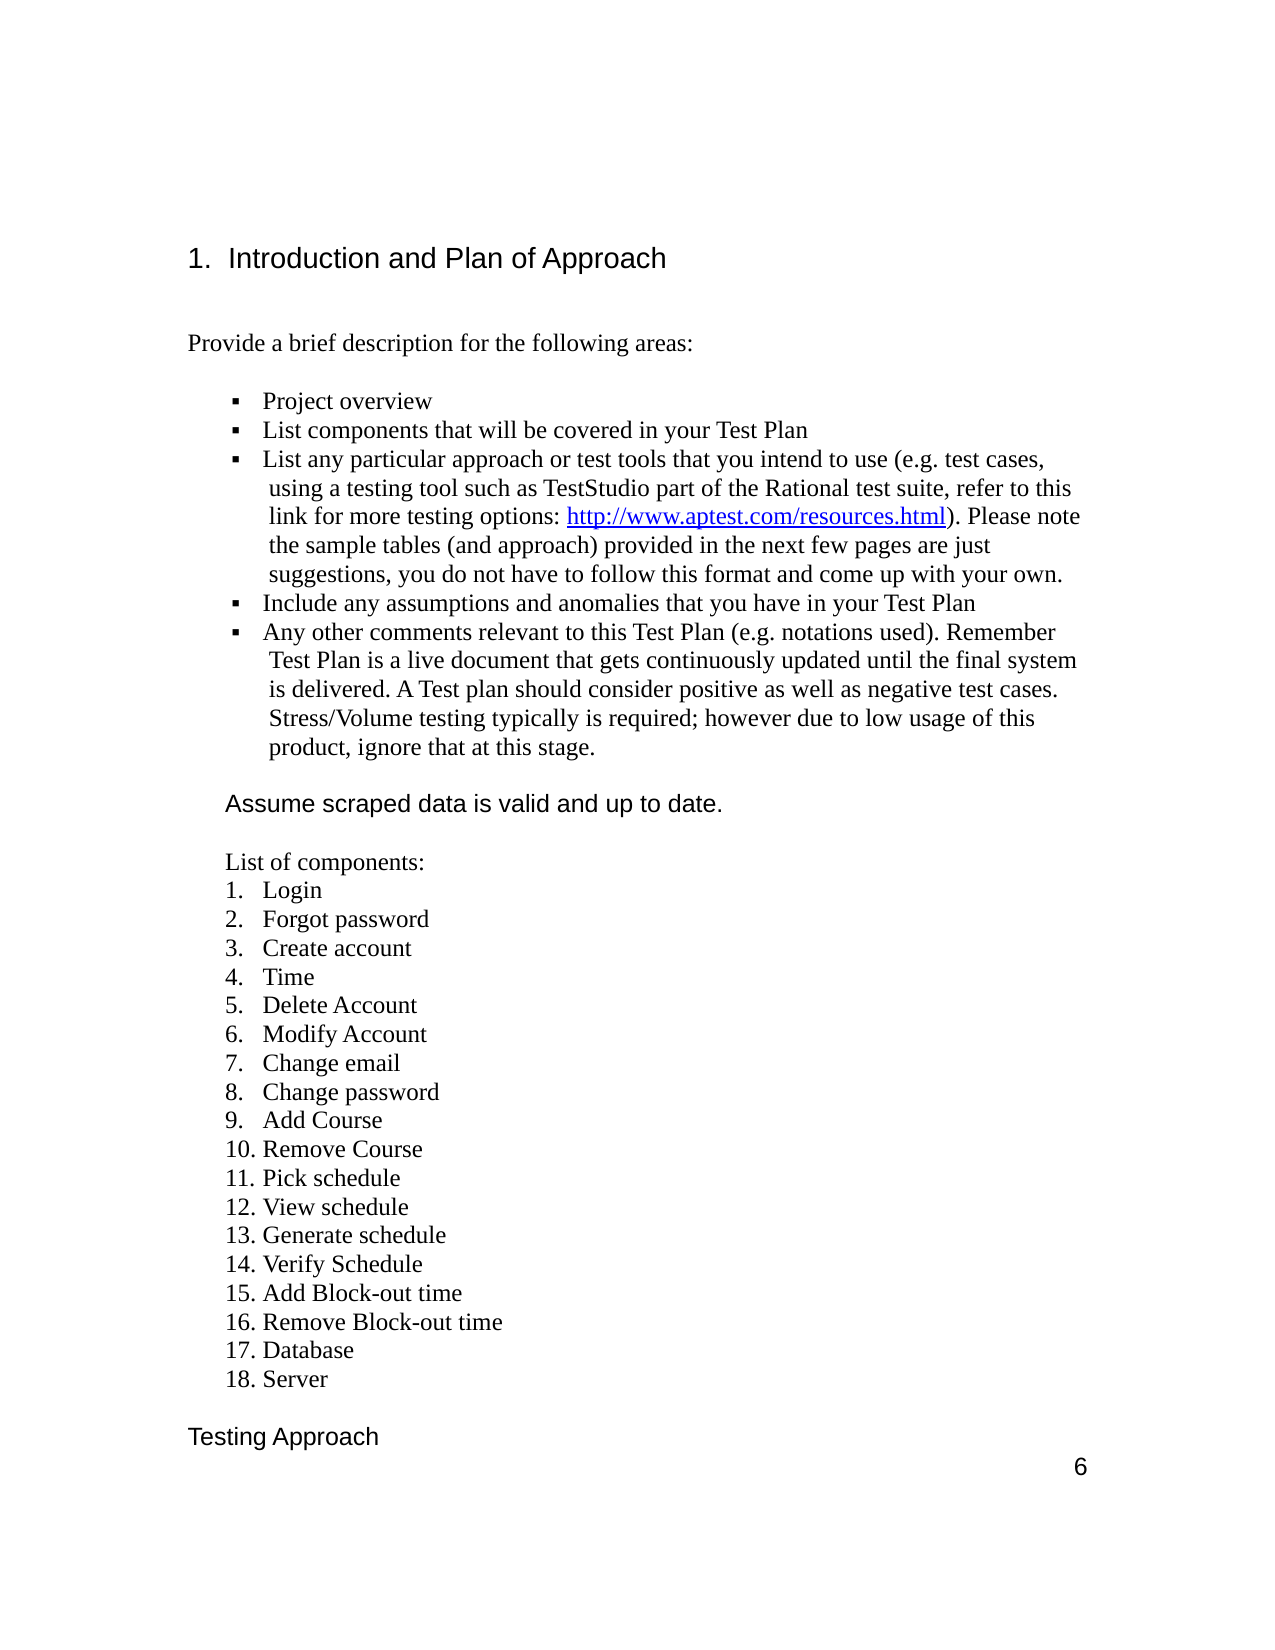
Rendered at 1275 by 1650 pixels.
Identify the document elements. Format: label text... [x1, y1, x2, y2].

list Generate schedule [225, 1220, 1087, 1249]
list View schedule [225, 1192, 1087, 1220]
list Database [225, 1335, 1087, 1364]
text List of components: [225, 847, 1087, 875]
list Delete Account [225, 990, 1087, 1019]
list Server [225, 1364, 1087, 1393]
list Change email [225, 1048, 1087, 1077]
text Assume scraped data is valid and up to date. [225, 789, 1087, 818]
list Add Block-out time [225, 1278, 1087, 1307]
list Login [225, 875, 1087, 904]
list Verify Schedule [225, 1249, 1087, 1278]
list Modify Account [225, 1019, 1087, 1048]
list Pick schedule [225, 1163, 1087, 1192]
list Any other comments relevant to this Test Plan (e.g. notations used). Remember Test Plan is a live document that gets continuously updated until the final system is delivered. A Test plan should consider positive as well as negative test cases. Stress/Volume testing typically is required; however due to low usage of this product, ignore that at this stage. [231, 616, 1087, 760]
list List any particular approach or test tools that you intend to use (e.g. test cases, using a testing tool such as TestStudio part of the Rational test suite, refer to this link for more testing options: http://www.aptest.com/resources.html). Please note the sample tables (and approach) provided in the next few pages are just suggestions, you do not have to follow this format and come up with your own. [231, 444, 1087, 588]
subtitle 1. Introduction and Plan of Approach [187, 241, 1087, 275]
list Forgot password [225, 904, 1087, 933]
list Create account [225, 933, 1087, 962]
list Time [225, 962, 1087, 990]
list Remove Course [225, 1134, 1087, 1163]
text Provide a brief description for the following areas: [187, 328, 1087, 357]
list Project overview [231, 386, 1087, 415]
list Change password [225, 1077, 1087, 1105]
list Add Course [225, 1105, 1087, 1134]
list Remove Block-out time [225, 1307, 1087, 1335]
list List components that will be covered in your Test Plan [231, 415, 1087, 444]
list Include any assumptions and anomalies that you have in your Test Plan [231, 588, 1087, 616]
text Testing Approach [187, 1422, 1087, 1450]
